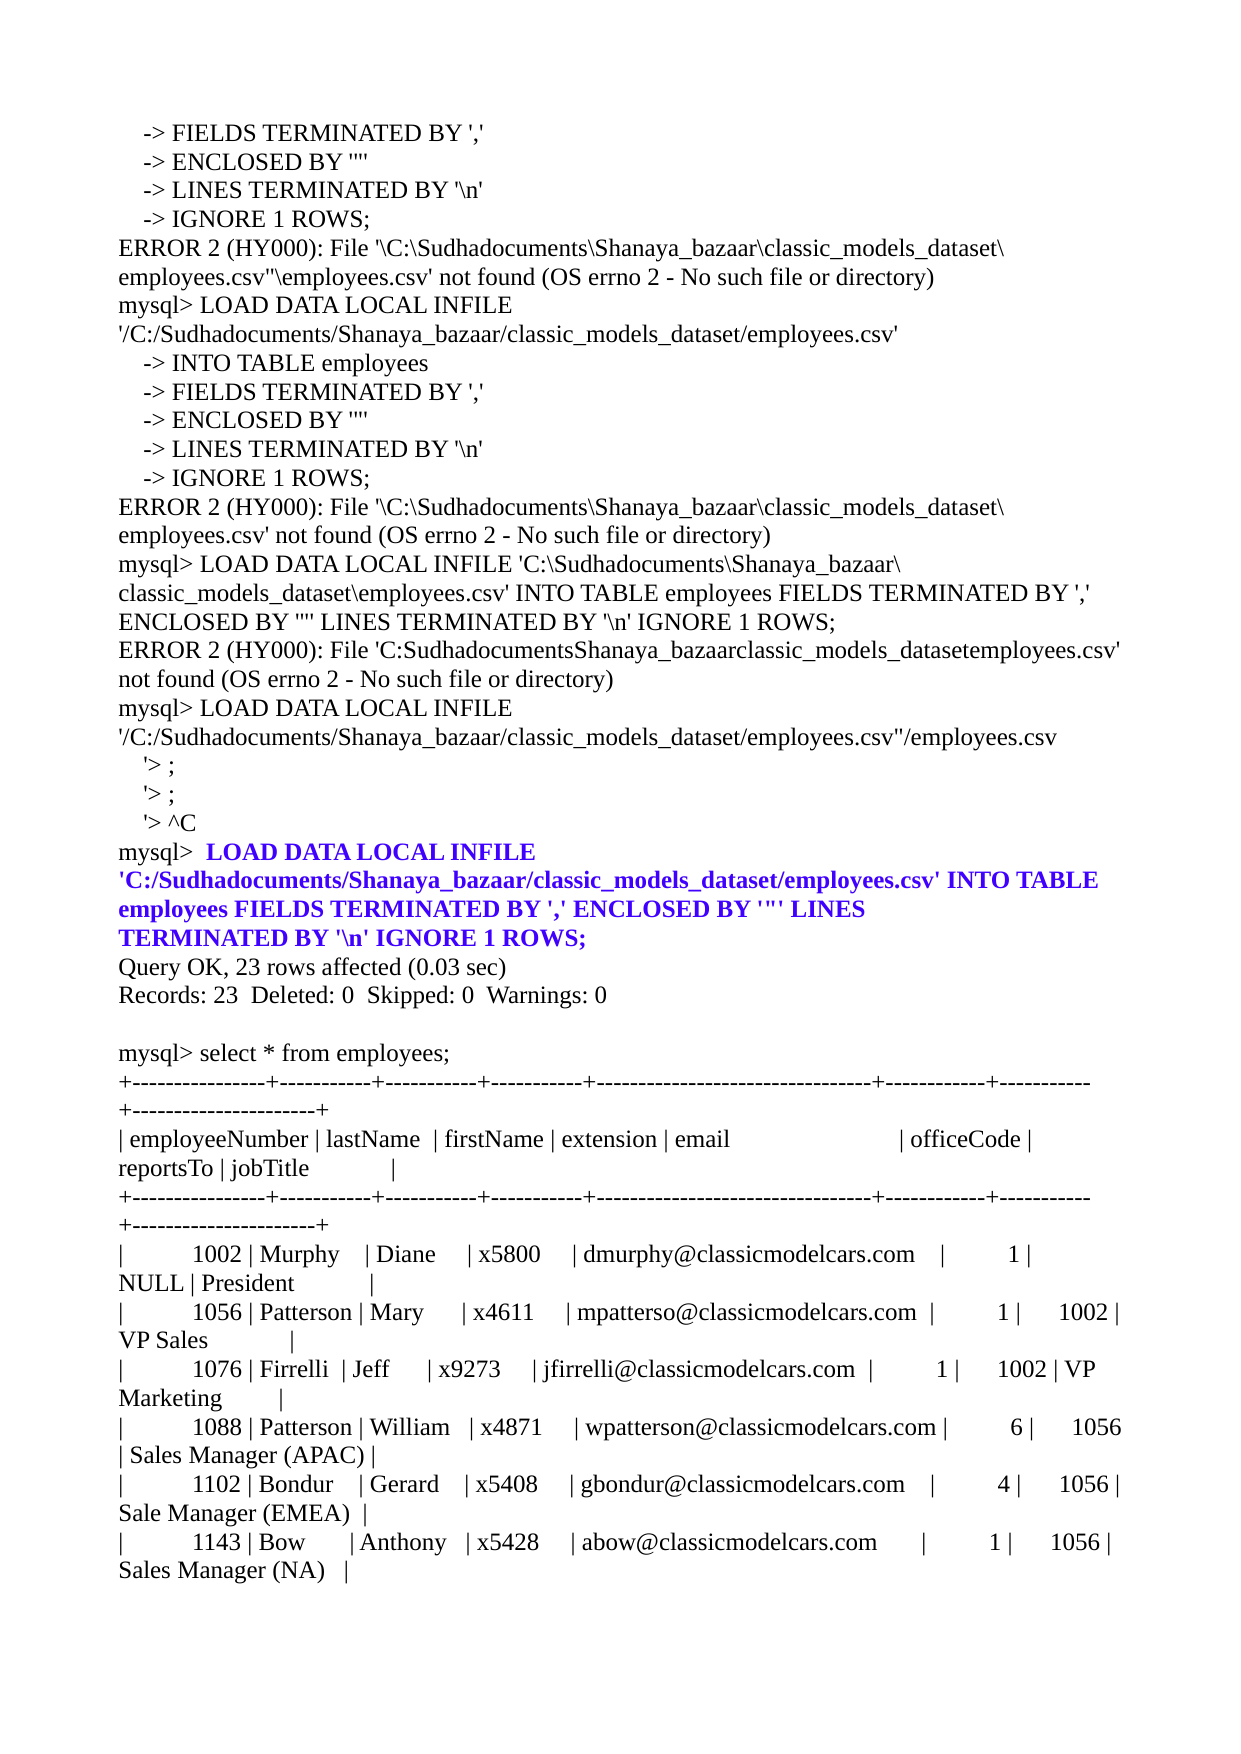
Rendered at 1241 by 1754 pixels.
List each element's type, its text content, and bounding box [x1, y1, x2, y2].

text ERROR 2 (HY000): File 'C:SudhadocumentsShanaya_bazaarclassic_models_datasetemployees.csv' not found (OS errno 2 - No such file or directory) [118, 636, 1122, 693]
text Query OK, 23 rows affected (0.03 sec) [118, 952, 1122, 981]
text mysql> LOAD DATA LOCAL INFILE '/C:/Sudhadocuments/Shanaya_bazaar/classic_models_dataset/employees.csv"/employees.csv [118, 693, 1122, 751]
text TERMINATED BY '\n' IGNORE 1 ROWS; [118, 923, 1122, 952]
text +----------------+-----------+-----------+-----------+---------------------------------+------------+-----------+----------------------+ [118, 1067, 1122, 1124]
text -> IGNORE 1 ROWS; [118, 463, 1122, 492]
text -> INTO TABLE employees [118, 348, 1122, 377]
text -> ENCLOSED BY '"' [118, 147, 1122, 176]
text '> ^C [118, 808, 1122, 837]
text +----------------+-----------+-----------+-----------+---------------------------------+------------+-----------+----------------------+ [118, 1182, 1122, 1239]
text -> LINES TERMINATED BY '\n' [118, 176, 1122, 204]
text -> IGNORE 1 ROWS; [118, 204, 1122, 233]
text | 1056 | Patterson | Mary | x4611 | mpatterso@classicmodelcars.com | 1 | 1002 | VP Sales | [118, 1297, 1122, 1354]
text ERROR 2 (HY000): File '\C:\Sudhadocuments\Shanaya_bazaar\classic_models_dataset\employees.csv' not found (OS errno 2 - No such file or directory) [118, 492, 1122, 549]
text '> ; [118, 751, 1122, 779]
text -> LINES TERMINATED BY '\n' [118, 434, 1122, 463]
text | 1102 | Bondur | Gerard | x5408 | gbondur@classicmodelcars.com | 4 | 1056 | Sale Manager (EMEA) | [118, 1469, 1122, 1527]
text | 1143 | Bow | Anthony | x5428 | abow@classicmodelcars.com | 1 | 1056 | Sales Manager (NA) | [118, 1527, 1122, 1584]
text '> ; [118, 779, 1122, 808]
text | 1076 | Firrelli | Jeff | x9273 | jfirrelli@classicmodelcars.com | 1 | 1002 | VP Marketing | [118, 1354, 1122, 1412]
text | 1002 | Murphy | Diane | x5800 | dmurphy@classicmodelcars.com | 1 | NULL | President | [118, 1239, 1122, 1297]
text mysql> select * from employees; [118, 1038, 1122, 1067]
text mysql> LOAD DATA LOCAL INFILE 'C:\Sudhadocuments\Shanaya_bazaar\classic_models_dataset\employees.csv' INTO TABLE employees FIELDS TERMINATED BY ',' ENCLOSED BY '"' LINES TERMINATED BY '\n' IGNORE 1 ROWS; [118, 549, 1122, 636]
text mysql> LOAD DATA LOCAL INFILE 'C:/Sudhadocuments/Shanaya_bazaar/classic_models_dataset/employees.csv' INTO TABLE employees FIELDS TERMINATED BY ',' ENCLOSED BY '"' LINES [118, 837, 1122, 923]
text ERROR 2 (HY000): File '\C:\Sudhadocuments\Shanaya_bazaar\classic_models_dataset\employees.csv"\employees.csv' not found (OS errno 2 - No such file or directory) [118, 233, 1122, 291]
text | employeeNumber | lastName | firstName | extension | email | officeCode | reportsTo | jobTitle | [118, 1124, 1122, 1182]
text -> FIELDS TERMINATED BY ',' [118, 118, 1122, 147]
text mysql> LOAD DATA LOCAL INFILE '/C:/Sudhadocuments/Shanaya_bazaar/classic_models_dataset/employees.csv' [118, 291, 1122, 348]
text | 1088 | Patterson | William | x4871 | wpatterson@classicmodelcars.com | 6 | 1056 | Sales Manager (APAC) | [118, 1412, 1122, 1469]
text -> ENCLOSED BY '"' [118, 406, 1122, 434]
text Records: 23 Deleted: 0 Skipped: 0 Warnings: 0 [118, 981, 1122, 1009]
text -> FIELDS TERMINATED BY ',' [118, 377, 1122, 406]
